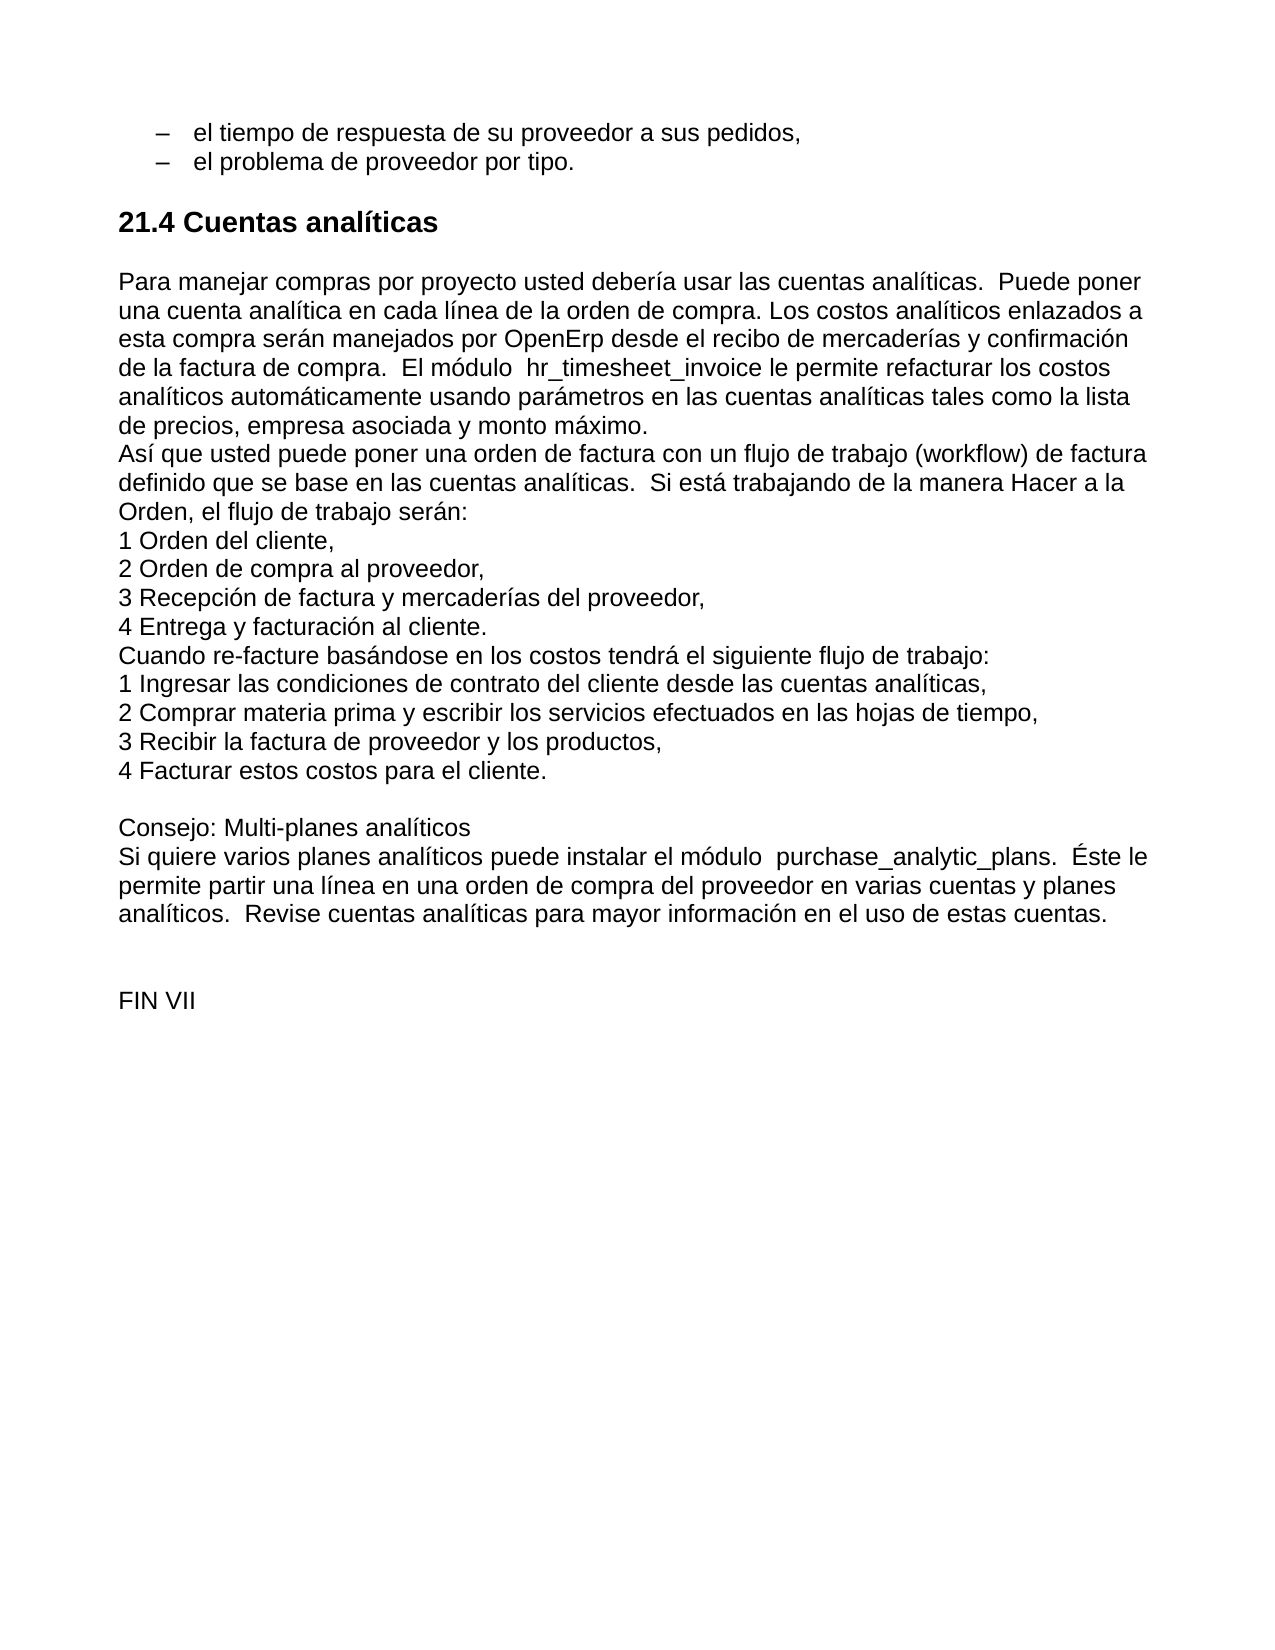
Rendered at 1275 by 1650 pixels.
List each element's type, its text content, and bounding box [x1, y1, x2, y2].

text 2 Orden de compra al proveedor, [118, 554, 1157, 583]
text Si quiere varios planes analíticos puede instalar el módulo purchase_analytic_plans. Éste le permite partir una línea en una orden de compra del proveedor en varias cuentas y planes analíticos. Revise cuentas analíticas para mayor información en el uso de estas cuentas. [118, 842, 1157, 928]
text FIN VII [118, 986, 1157, 1014]
text Para manejar compras por proyecto usted debería usar las cuentas analíticas. Puede poner una cuenta analítica en cada línea de la orden de compra. Los costos analíticos enlazados a esta compra serán manejados por OpenErp desde el recibo de mercaderías y confirmación de la factura de compra. El módulo hr_timesheet_invoice le permite refacturar los costos analíticos automáticamente usando parámetros en las cuentas analíticas tales como la lista de precios, empresa asociada y monto máximo. [118, 267, 1157, 439]
text Cuando re-facture basándose en los costos tendrá el siguiente flujo de trabajo: [118, 641, 1157, 669]
list el tiempo de respuesta de su proveedor a sus pedidos, [156, 118, 1157, 147]
text Consejo: Multi-planes analíticos [118, 813, 1157, 842]
text 3 Recibir la factura de proveedor y los productos, [118, 727, 1157, 756]
list el problema de proveedor por tipo. [156, 147, 1157, 176]
text 2 Comprar materia prima y escribir los servicios efectuados en las hojas de tiempo, [118, 698, 1157, 727]
text 4 Entrega y facturación al cliente. [118, 612, 1157, 641]
text 3 Recepción de factura y mercaderías del proveedor, [118, 583, 1157, 612]
text 1 Orden del cliente, [118, 526, 1157, 554]
text 21.4 Cuentas analíticas [118, 204, 1157, 238]
text 1 Ingresar las condiciones de contrato del cliente desde las cuentas analíticas, [118, 669, 1157, 698]
text 4 Facturar estos costos para el cliente. [118, 756, 1157, 784]
text Así que usted puede poner una orden de factura con un flujo de trabajo (workflow) de factura definido que se base en las cuentas analíticas. Si está trabajando de la manera Hacer a la Orden, el flujo de trabajo serán: [118, 439, 1157, 526]
